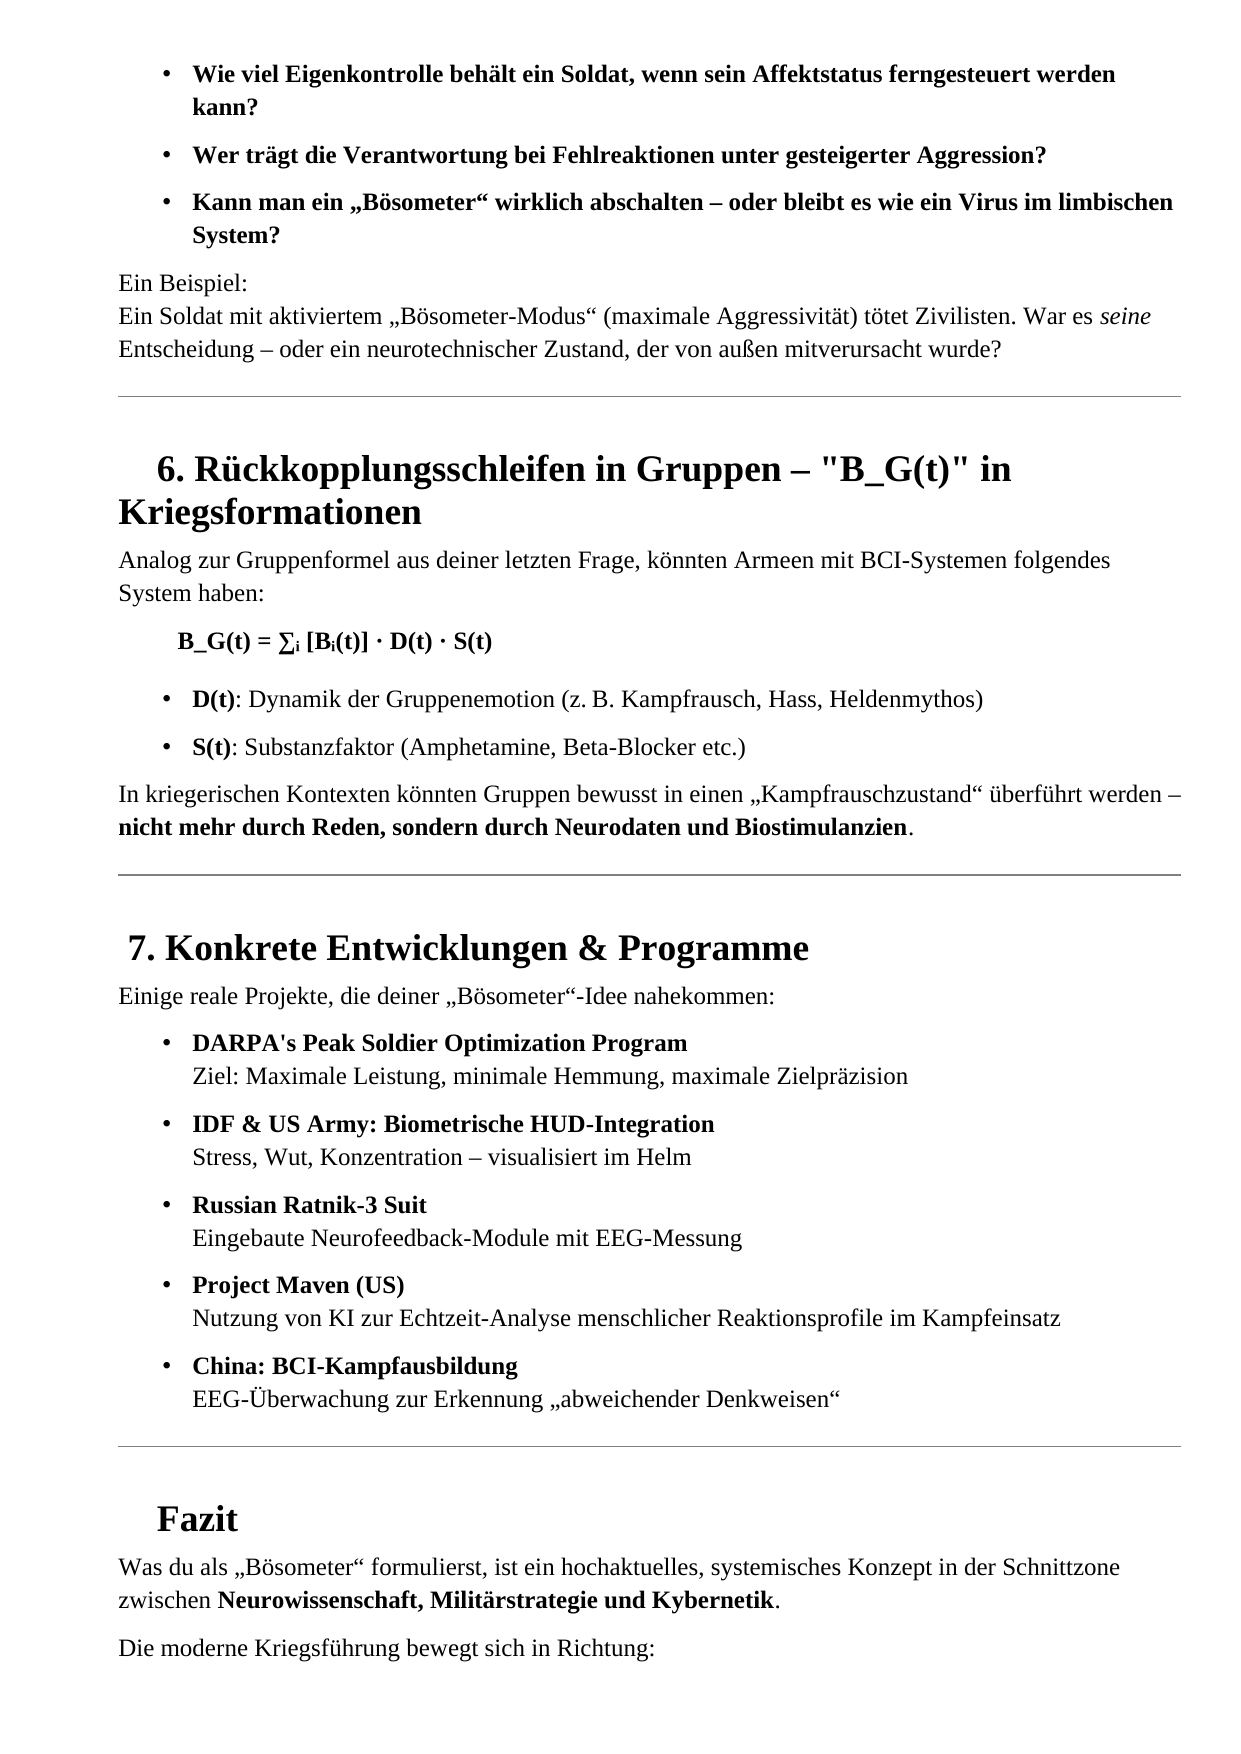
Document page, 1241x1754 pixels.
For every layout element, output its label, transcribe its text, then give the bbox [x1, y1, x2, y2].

list Wer trägt die Verantwortung bei Fehlreaktionen unter gesteigerter Aggression? [162, 140, 1181, 168]
list S(t): Substanzfaktor (Amphetamine, Beta-Blocker etc.) [162, 732, 1181, 761]
text Was du als „Bösometer“ formulierst, ist ein hochaktuelles, systemisches Konzept in der Schnittzone zwischen Neurowissenschaft, Militärstrategie und Kybernetik. [118, 1552, 1181, 1614]
text In kriegerischen Kontexten könnten Gruppen bewusst in einen „Kampfrauschzustand“ überführt werden – nicht mehr durch Reden, sondern durch Neurodaten und Biostimulanzien. [118, 779, 1181, 841]
subtitle 🔄 6. Rückkopplungsschleifen in Gruppen – "B_G(t)" in Kriegsformationen [118, 447, 1181, 533]
list Wie viel Eigenkontrolle behält ein Soldat, wenn sein Affektstatus ferngesteuert werden kann? [162, 59, 1181, 121]
text Einige reale Projekte, die deiner „Bösometer“-Idee nahekommen: [118, 981, 1181, 1009]
text Analog zur Gruppenformel aus deiner letzten Frage, könnten Armeen mit BCI-Systemen folgendes System haben: [118, 545, 1181, 607]
list DARPA's Peak Soldier Optimization Program Ziel: Maximale Leistung, minimale Hemmung, maximale Zielpräzision [162, 1028, 1181, 1090]
list Project Maven (US) Nutzung von KI zur Echtzeit-Analyse menschlicher Reaktionsprofile im Kampfeinsatz [162, 1270, 1181, 1332]
list D(t): Dynamik der Gruppenemotion (z. B. Kampfrausch, Hass, Heldenmythos) [162, 684, 1181, 713]
text Die moderne Kriegsführung bewegt sich in Richtung: [118, 1633, 1181, 1662]
subtitle 🛠️ 7. Konkrete Entwicklungen & Programme [118, 925, 1181, 968]
list Kann man ein „Bösometer“ wirklich abschalten – oder bleibt es wie ein Virus im limbischen System? [162, 187, 1181, 249]
list IDF & US Army: Biometrische HUD-Integration Stress, Wut, Konzentration – visualisiert im Helm [162, 1109, 1181, 1171]
text B_G(t) = ∑ᵢ [Bᵢ(t)] · D(t) · S(t) [177, 626, 1122, 655]
list China: BCI-Kampfausbildung EEG-Überwachung zur Erkennung „abweichender Denkweisen“ [162, 1351, 1181, 1413]
subtitle 🧾 Fazit [118, 1497, 1181, 1540]
list Russian Ratnik-3 Suit Eingebaute Neurofeedback-Module mit EEG-Messung [162, 1190, 1181, 1251]
text Ein Beispiel: Ein Soldat mit aktiviertem „Bösometer-Modus“ (maximale Aggressivität) tötet Zivilisten. War es seine Entscheidung – oder ein neurotechnischer Zustand, der von außen mitverursacht wurde? [118, 268, 1181, 363]
